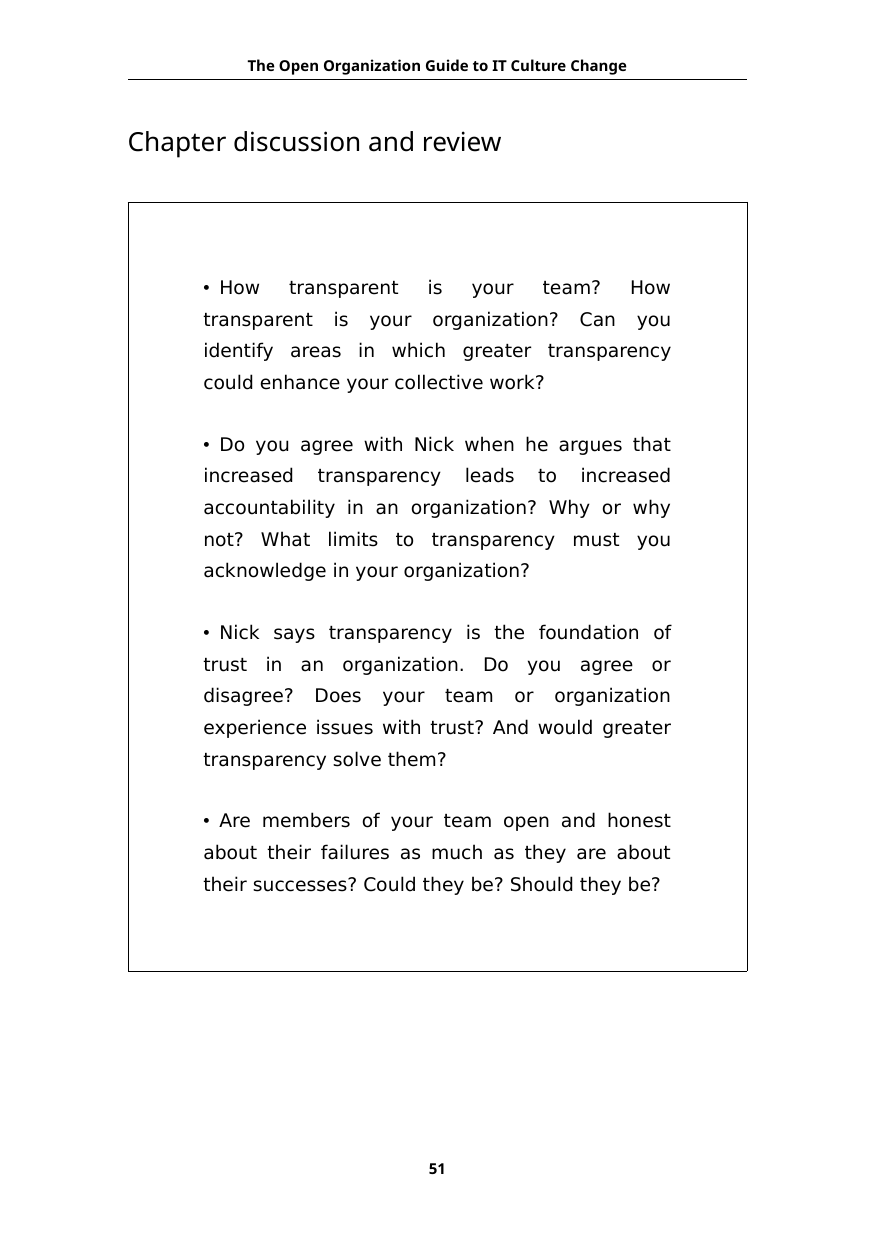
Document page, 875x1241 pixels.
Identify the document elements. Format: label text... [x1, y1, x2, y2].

subtitle Chapter discussion and review [127, 123, 747, 159]
list Do you agree with Nick when he argues that increased transparency leads to increased accountability in an organization? Why or why not? What limits to transparency must you acknowledge in your organization? [129, 358, 747, 547]
list Are members of your team open and honest about their failures as much as they are about their successes? Could they be? Should they be? [129, 735, 747, 971]
list How transparent is your team? How transparent is your organization? Can you identify areas in which greater transparency could enhance your collective work? [129, 203, 747, 358]
list Nick says transparency is the foundation of trust in an organization. Do you agree or disagree? Does your team or organization experience issues with trust? And would greater transparency solve them? [129, 547, 747, 735]
